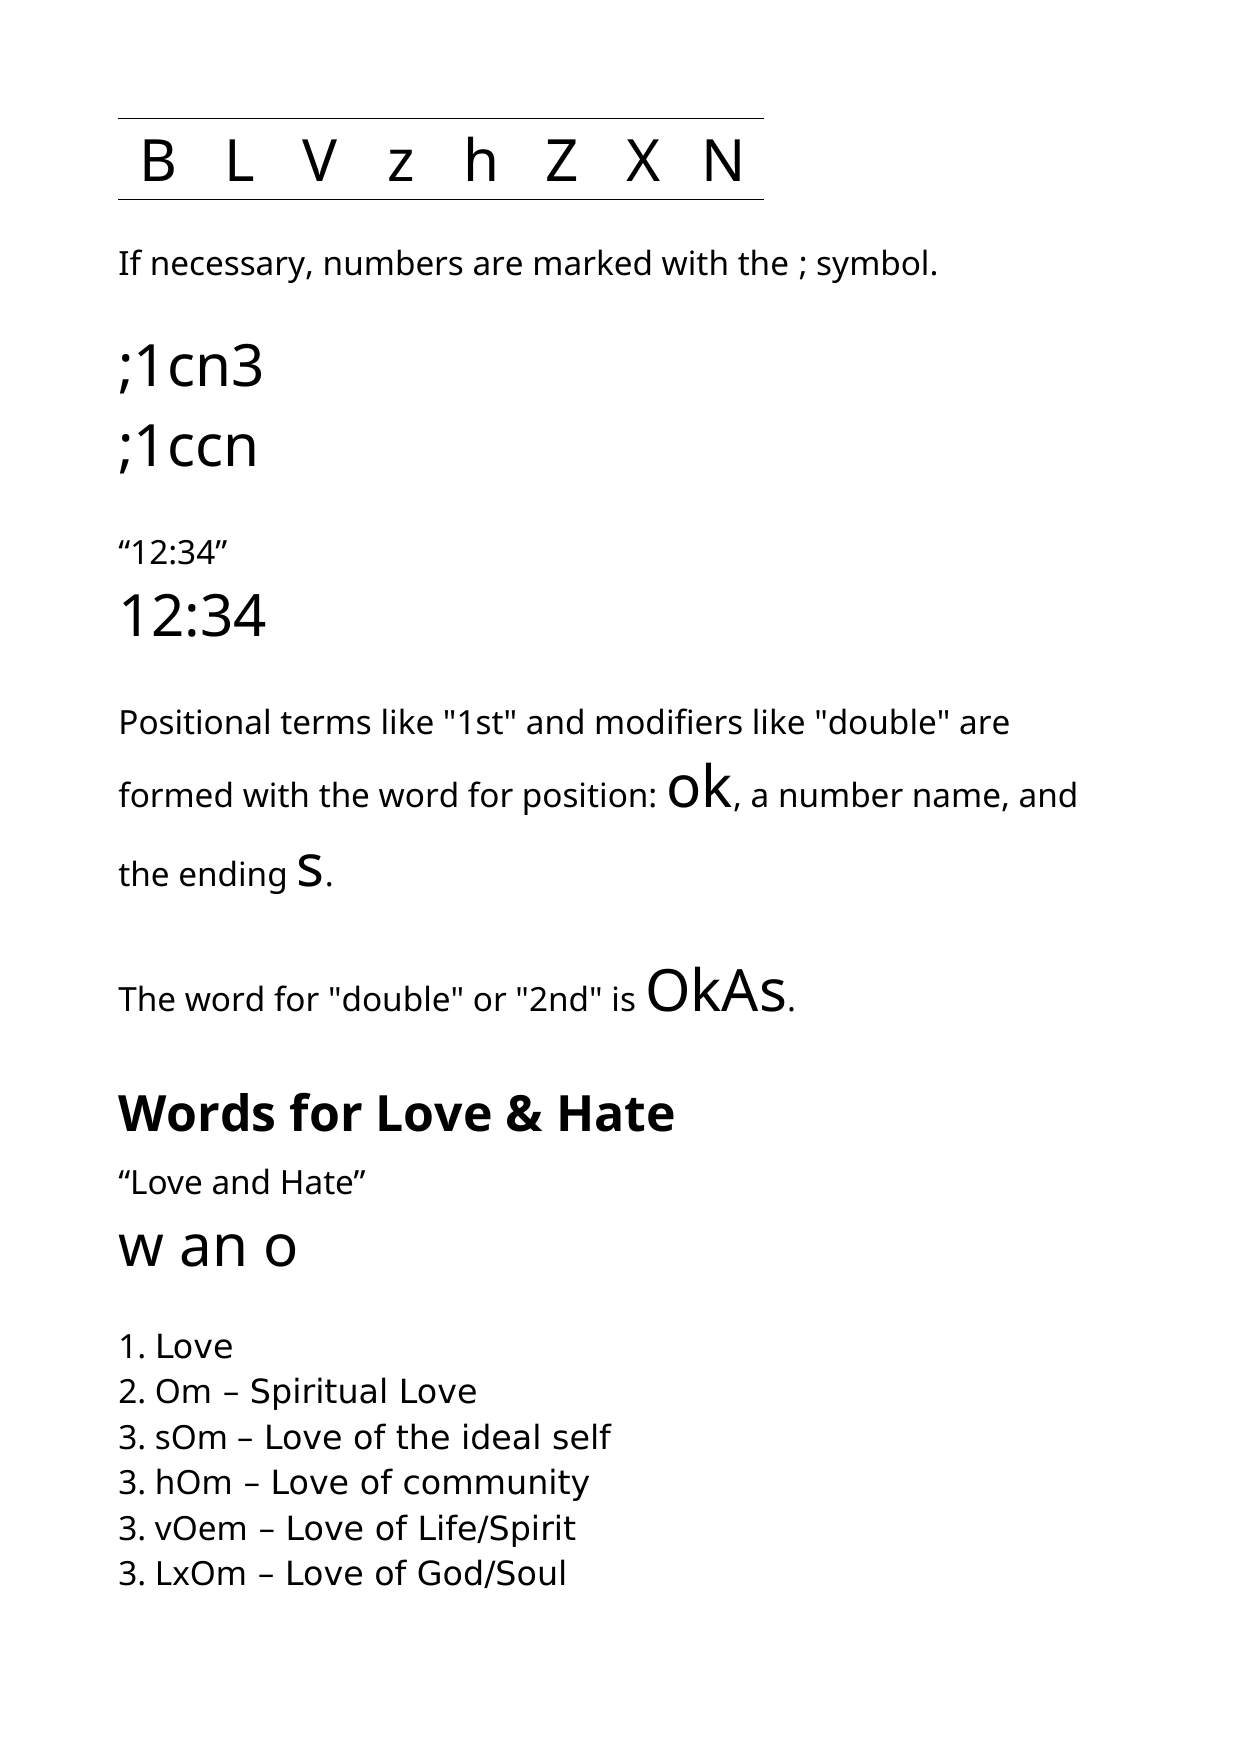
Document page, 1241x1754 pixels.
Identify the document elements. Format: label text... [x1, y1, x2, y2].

text 1. Love [118, 1323, 1122, 1368]
text ;1cn3 [118, 324, 1122, 404]
text ;1ccn [118, 404, 1122, 483]
table_cell L [199, 119, 279, 199]
text “12:34” [118, 529, 1122, 574]
table_cell Z [522, 119, 602, 199]
text w an o [118, 1204, 1122, 1284]
table_cell h [441, 119, 522, 199]
table_cell N [683, 119, 764, 199]
text Positional terms like "1st" and modifiers like "double" are formed with the word for position: ok, a number name, and the ending s. [118, 699, 1122, 903]
text The word for "double" or "2nd" is OkAs. [118, 949, 1122, 1028]
text 12:34 [118, 574, 1122, 654]
text 3. hOm – Love of community [118, 1459, 1122, 1504]
text 3. LxOm – Love of God/Soul [118, 1550, 1122, 1595]
text 2. Om – Spiritual Love [118, 1368, 1122, 1414]
subtitle Words for Love & Hate [118, 1078, 1122, 1147]
table_cell B [118, 119, 199, 199]
text 3. sOm – Love of the ideal self [118, 1414, 1122, 1459]
text If necessary, numbers are marked with the ; symbol. [118, 239, 1122, 285]
text 3. vOem – Love of Life/Spirit [118, 1504, 1122, 1550]
text “Love and Hate” [118, 1159, 1122, 1204]
table_cell z [360, 119, 441, 199]
table_cell X [603, 119, 683, 199]
table_cell V [280, 119, 360, 199]
